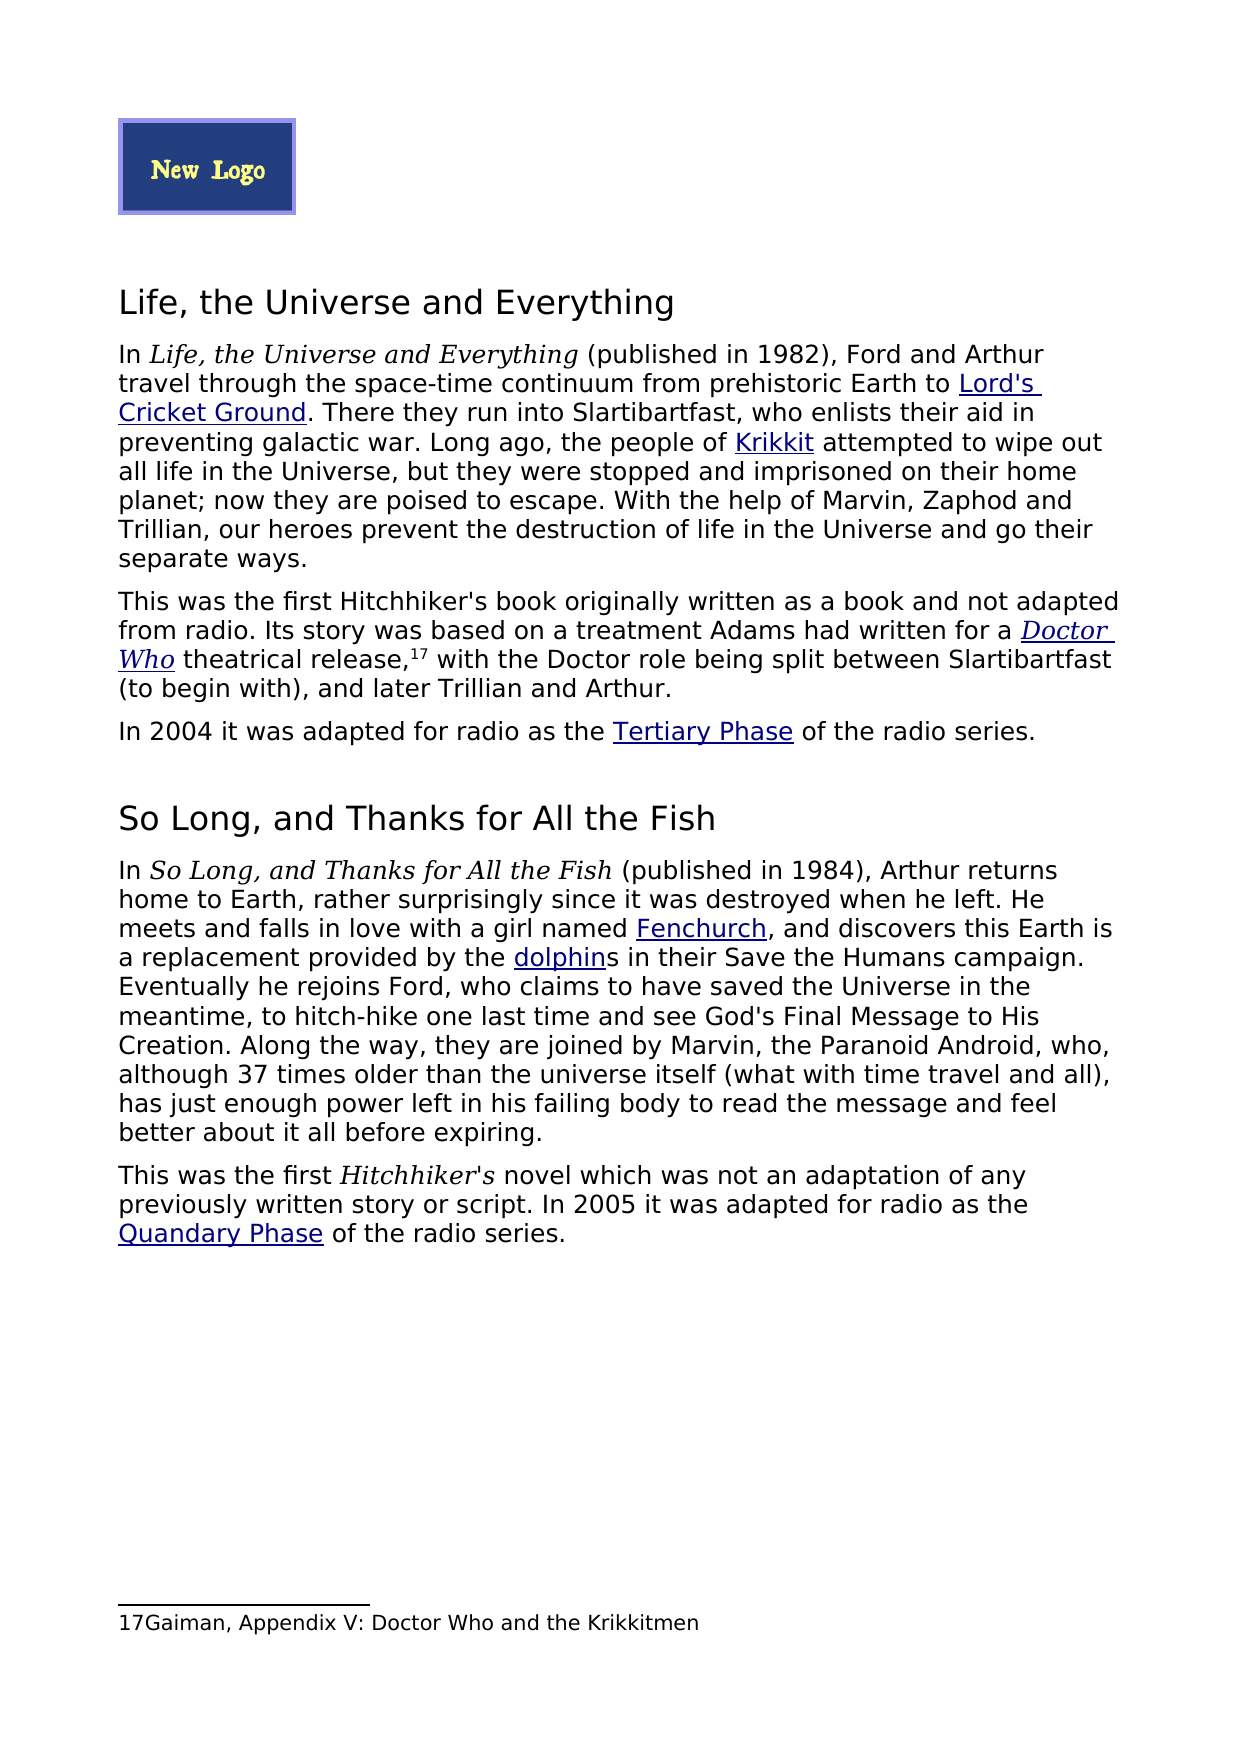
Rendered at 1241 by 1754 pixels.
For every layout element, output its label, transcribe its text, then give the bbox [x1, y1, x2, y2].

text Gaiman, Appendix V: Doctor Who and the Krikkitmen [118, 1611, 1122, 1636]
text In So Long, and Thanks for All the Fish (published in 1984), Arthur returns home to Earth, rather surprisingly since it was destroyed when he left. He meets and falls in love with a girl named Fenchurch, and discovers this Earth is a replacement provided by the dolphins in their Save the Humans campaign. Eventually he rejoins Ford, who claims to have saved the Universe in the meantime, to hitch-hike one last time and see God's Final Message to His Creation. Along the way, they are joined by Marvin, the Paranoid Android, who, although 37 times older than the universe itself (what with time travel and all), has just enough power left in his failing body to read the message and feel better about it all before expiring. [118, 856, 1122, 1148]
text In Life, the Universe and Everything (published in 1982), Ford and Arthur travel through the space-time continuum from prehistoric Earth to Lord's Cricket Ground. There they run into Slartibartfast, who enlists their aid in preventing galactic war. Long ago, the people of Krikkit attempted to wipe out all life in the Universe, but they were stopped and imprisoned on their home planet; now they are poised to escape. With the help of Marvin, Zaphod and Trillian, our heroes prevent the destruction of life in the Universe and go their separate ways. [118, 340, 1122, 574]
text This was the first Hitchhiker's book originally written as a book and not adapted from radio. Its story was based on a treatment Adams had written for a Doctor Who theatrical release, with the Doctor role being split between Slartibartfast (to begin with), and later Trillian and Arthur. [118, 587, 1122, 704]
picture [118, 118, 296, 215]
subtitle Life, the Universe and Everything [118, 283, 1122, 322]
text In 2004 it was adapted for radio as the Tertiary Phase of the radio series. [118, 717, 1122, 747]
subtitle So Long, and Thanks for All the Fish [118, 799, 1122, 838]
text This was the first Hitchhiker's novel which was not an adaptation of any previously written story or script. In 2005 it was adapted for radio as the Quandary Phase of the radio series. [118, 1161, 1122, 1249]
